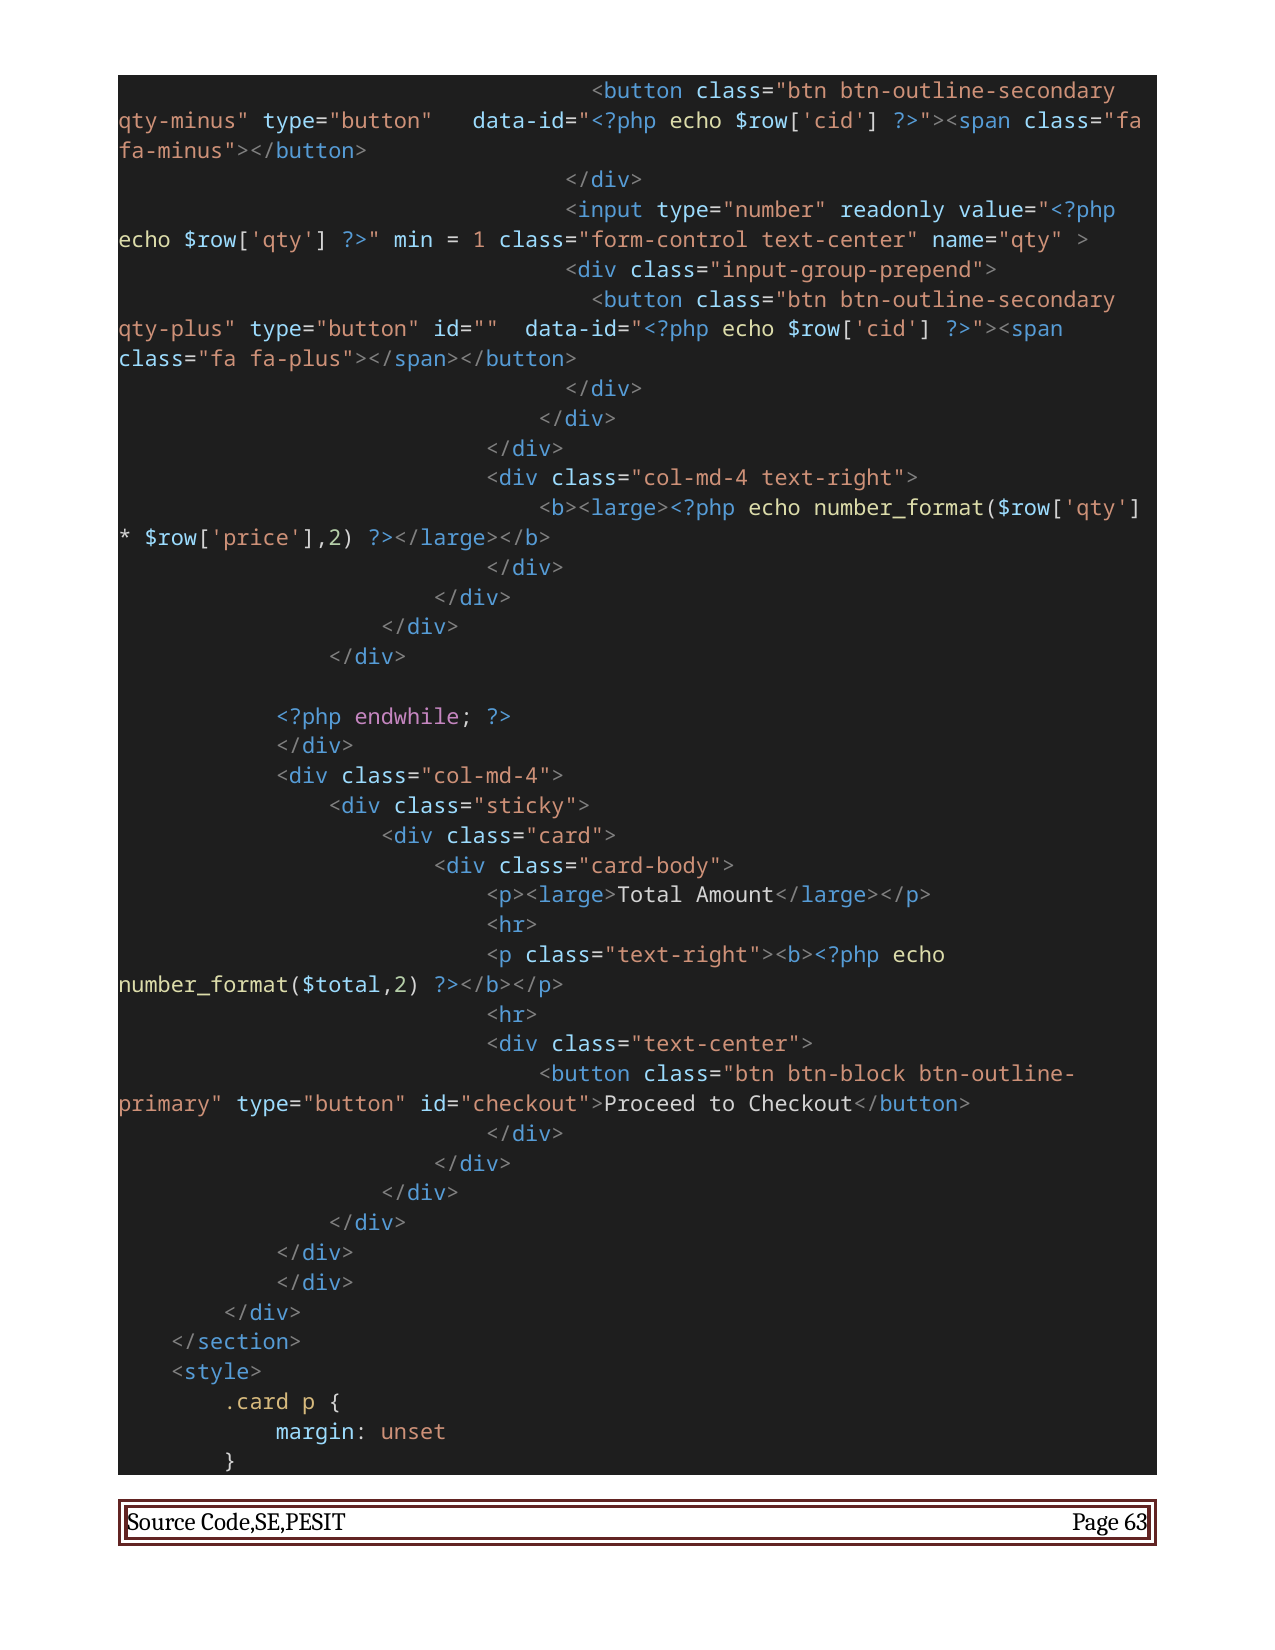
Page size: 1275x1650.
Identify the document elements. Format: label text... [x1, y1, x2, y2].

text <button class="btn btn-outline-secondary qty-plus" type="button" id="" data-id="<?php echo $row['cid'] ?>"><span class="fa fa-plus"></span></button> [118, 283, 1157, 373]
text </div> [118, 1237, 1157, 1267]
text <div class="card"> [118, 820, 1157, 849]
text <div class="text-center"> [118, 1028, 1157, 1058]
text </section> [118, 1326, 1157, 1356]
text <div class="sticky"> [118, 790, 1157, 820]
text </div> [118, 432, 1157, 462]
text <div class="col-md-4 text-right"> [118, 462, 1157, 492]
text } [118, 1445, 1157, 1475]
text <?php endwhile; ?> [118, 701, 1157, 730]
text </div> [118, 373, 1157, 403]
text </div> [118, 552, 1157, 581]
text </div> [118, 1177, 1157, 1207]
text <button class="btn btn-block btn-outline-primary" type="button" id="checkout">Proceed to Checkout</button> [118, 1058, 1157, 1118]
text </div> [118, 1147, 1157, 1177]
text <div class="col-md-4"> [118, 760, 1157, 790]
text <div class="card-body"> [118, 849, 1157, 879]
text </div> [118, 730, 1157, 760]
text <button class="btn btn-outline-secondary qty-minus" type="button" data-id="<?php echo $row['cid'] ?>"><span class="fa fa-minus"></button> [118, 75, 1157, 164]
text </div> [118, 581, 1157, 611]
text <input type="number" readonly value="<?php echo $row['qty'] ?>" min = 1 class="form-control text-center" name="qty" > [118, 194, 1157, 254]
text </div> [118, 1267, 1157, 1296]
text <p class="text-right"><b><?php echo number_format($total,2) ?></b></p> [118, 939, 1157, 998]
text </div> [118, 164, 1157, 194]
text </div> [118, 1296, 1157, 1326]
text </div> [118, 641, 1157, 671]
text <style> [118, 1356, 1157, 1386]
text </div> [118, 1207, 1157, 1237]
text <b><large><?php echo number_format($row['qty'] * $row['price'],2) ?></large></b> [118, 492, 1157, 552]
text .card p { [118, 1386, 1157, 1416]
text <hr> [118, 909, 1157, 939]
text <div class="input-group-prepend"> [118, 254, 1157, 283]
text </div> [118, 403, 1157, 432]
text margin: unset [118, 1416, 1157, 1445]
text </div> [118, 611, 1157, 641]
text </div> [118, 1118, 1157, 1147]
text <hr> [118, 998, 1157, 1028]
text <p><large>Total Amount</large></p> [118, 879, 1157, 909]
